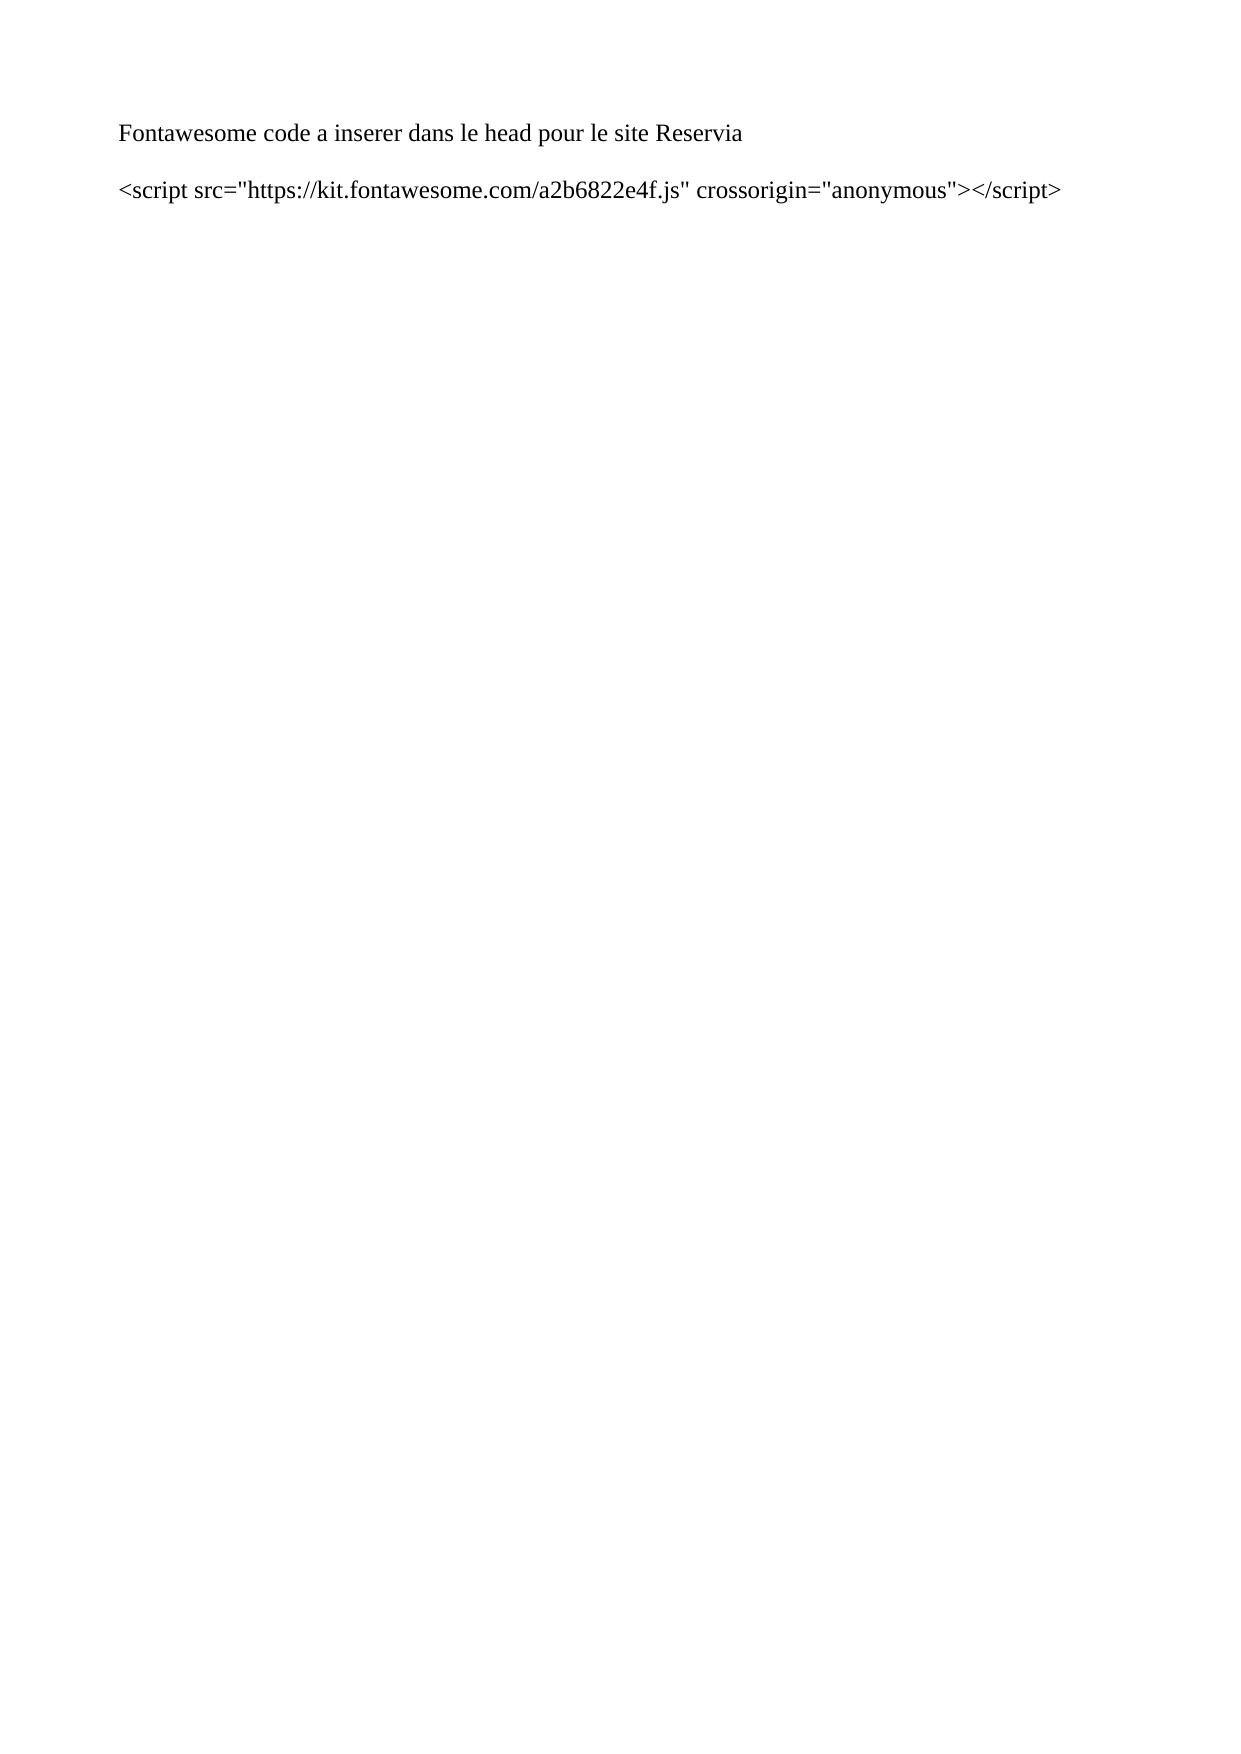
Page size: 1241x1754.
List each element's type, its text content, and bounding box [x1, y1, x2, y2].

text Fontawesome code a inserer dans le head pour le site Reservia [118, 118, 1122, 147]
text <script src="https://kit.fontawesome.com/a2b6822e4f.js" crossorigin="anonymous"></script> [118, 176, 1122, 204]
